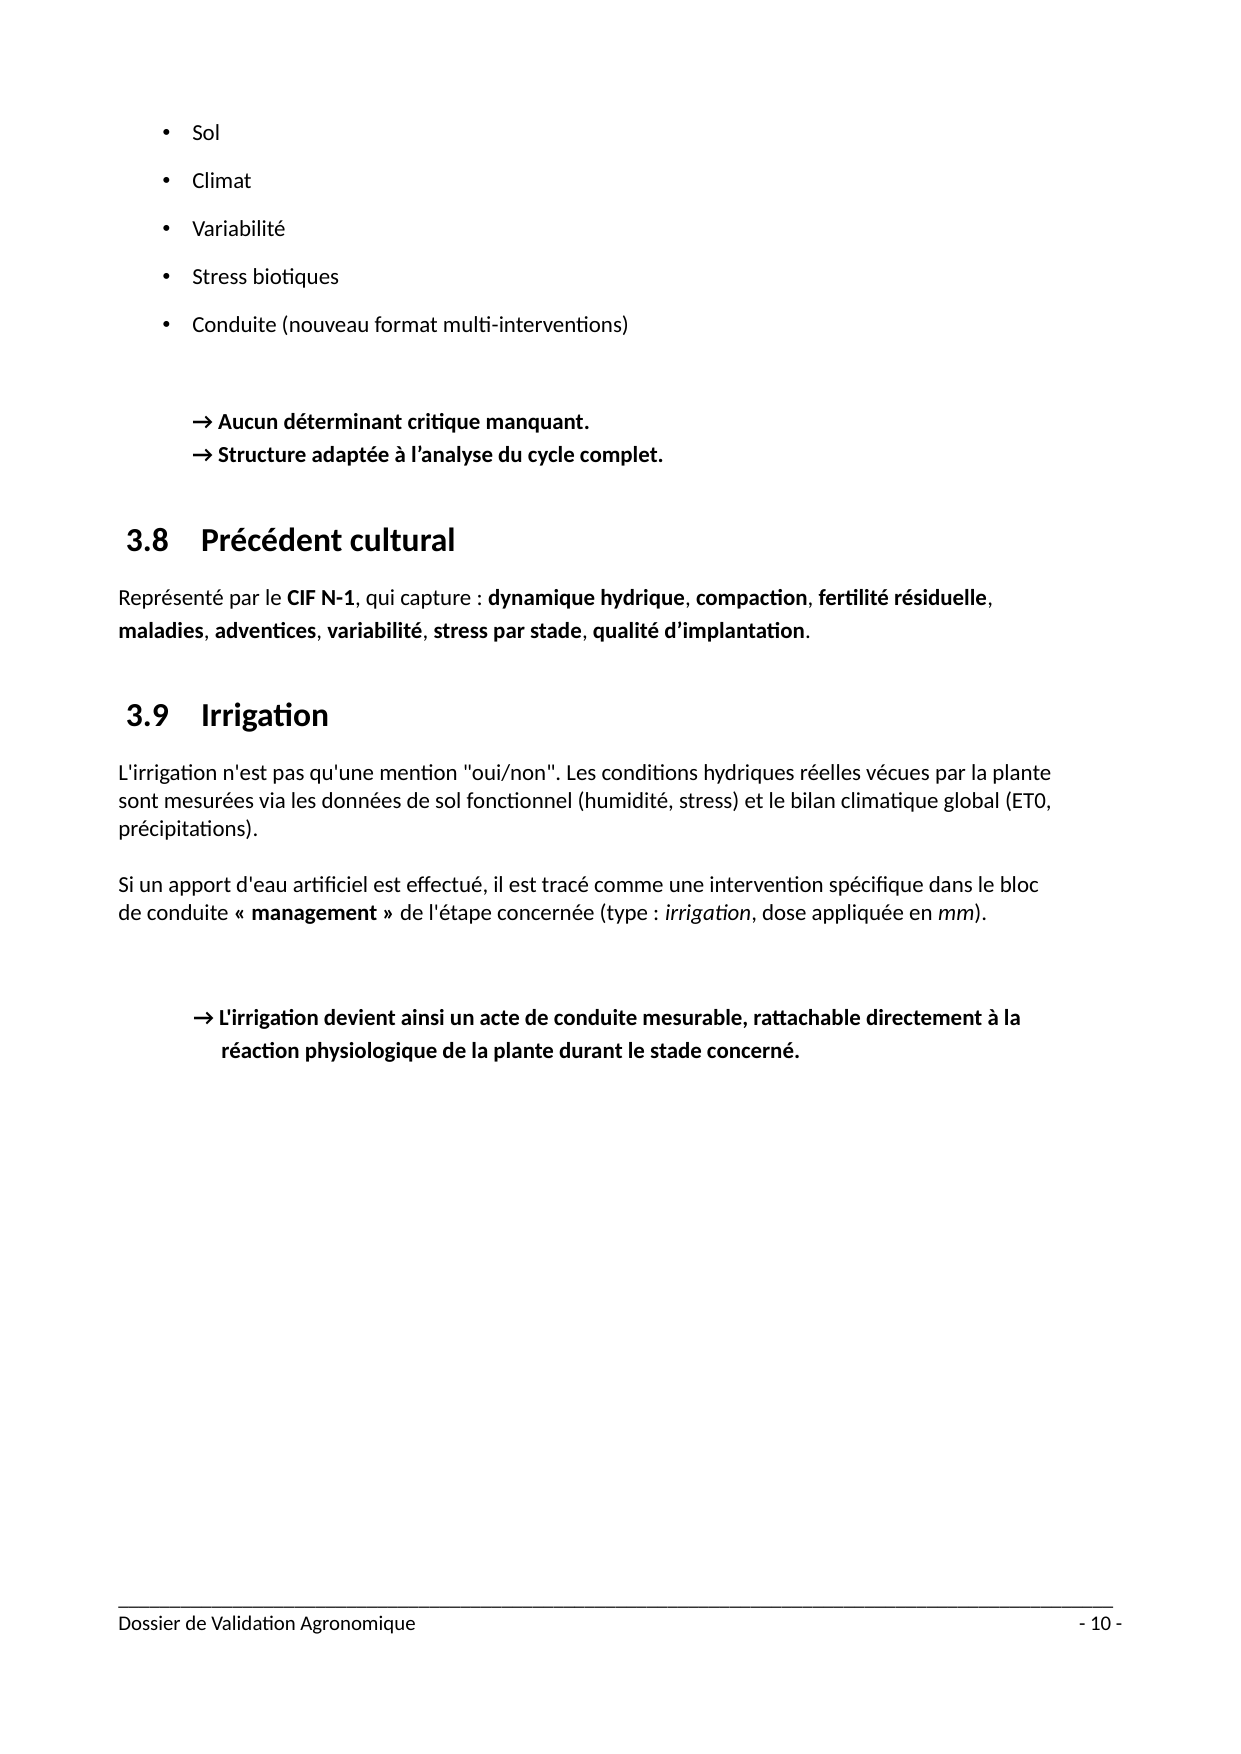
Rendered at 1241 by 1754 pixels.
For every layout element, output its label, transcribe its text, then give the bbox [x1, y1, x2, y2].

text → L'irrigation devient ainsi un acte de conduite mesurable, rattachable directement à la réaction physiologique de la plante durant le stade concerné. [193, 1003, 1066, 1064]
list Variabilité [162, 214, 1122, 242]
text → Aucun déterminant critique manquant. → Structure adaptée à l’analyse du cycle complet. [118, 407, 1122, 468]
text L'irrigation n'est pas qu'une mention "oui/non". Les conditions hydriques réelles vécues par la plante sont mesurées via les données de sol fonctionnel (humidité, stress) et le bilan climatique global (ET0, précipitations). [118, 758, 1063, 842]
subtitle Précédent cultural [118, 518, 1122, 559]
list Stress biotiques [162, 262, 1122, 291]
text Si un apport d'eau artificiel est effectué, il est tracé comme une intervention spécifique dans le bloc de conduite « management » de l'étape concernée (type : irrigation, dose appliquée en mm). [118, 870, 1063, 926]
subtitle Irrigation [118, 694, 1122, 735]
list Climat [162, 166, 1122, 194]
list Conduite (nouveau format multi‑interventions) [162, 311, 1122, 339]
text Représenté par le CIF N-1, qui capture : dynamique hydrique, compaction, fertilité résiduelle, maladies, adventices, variabilité, stress par stade, qualité d’implantation. [118, 583, 1063, 644]
list Sol [162, 118, 1122, 146]
